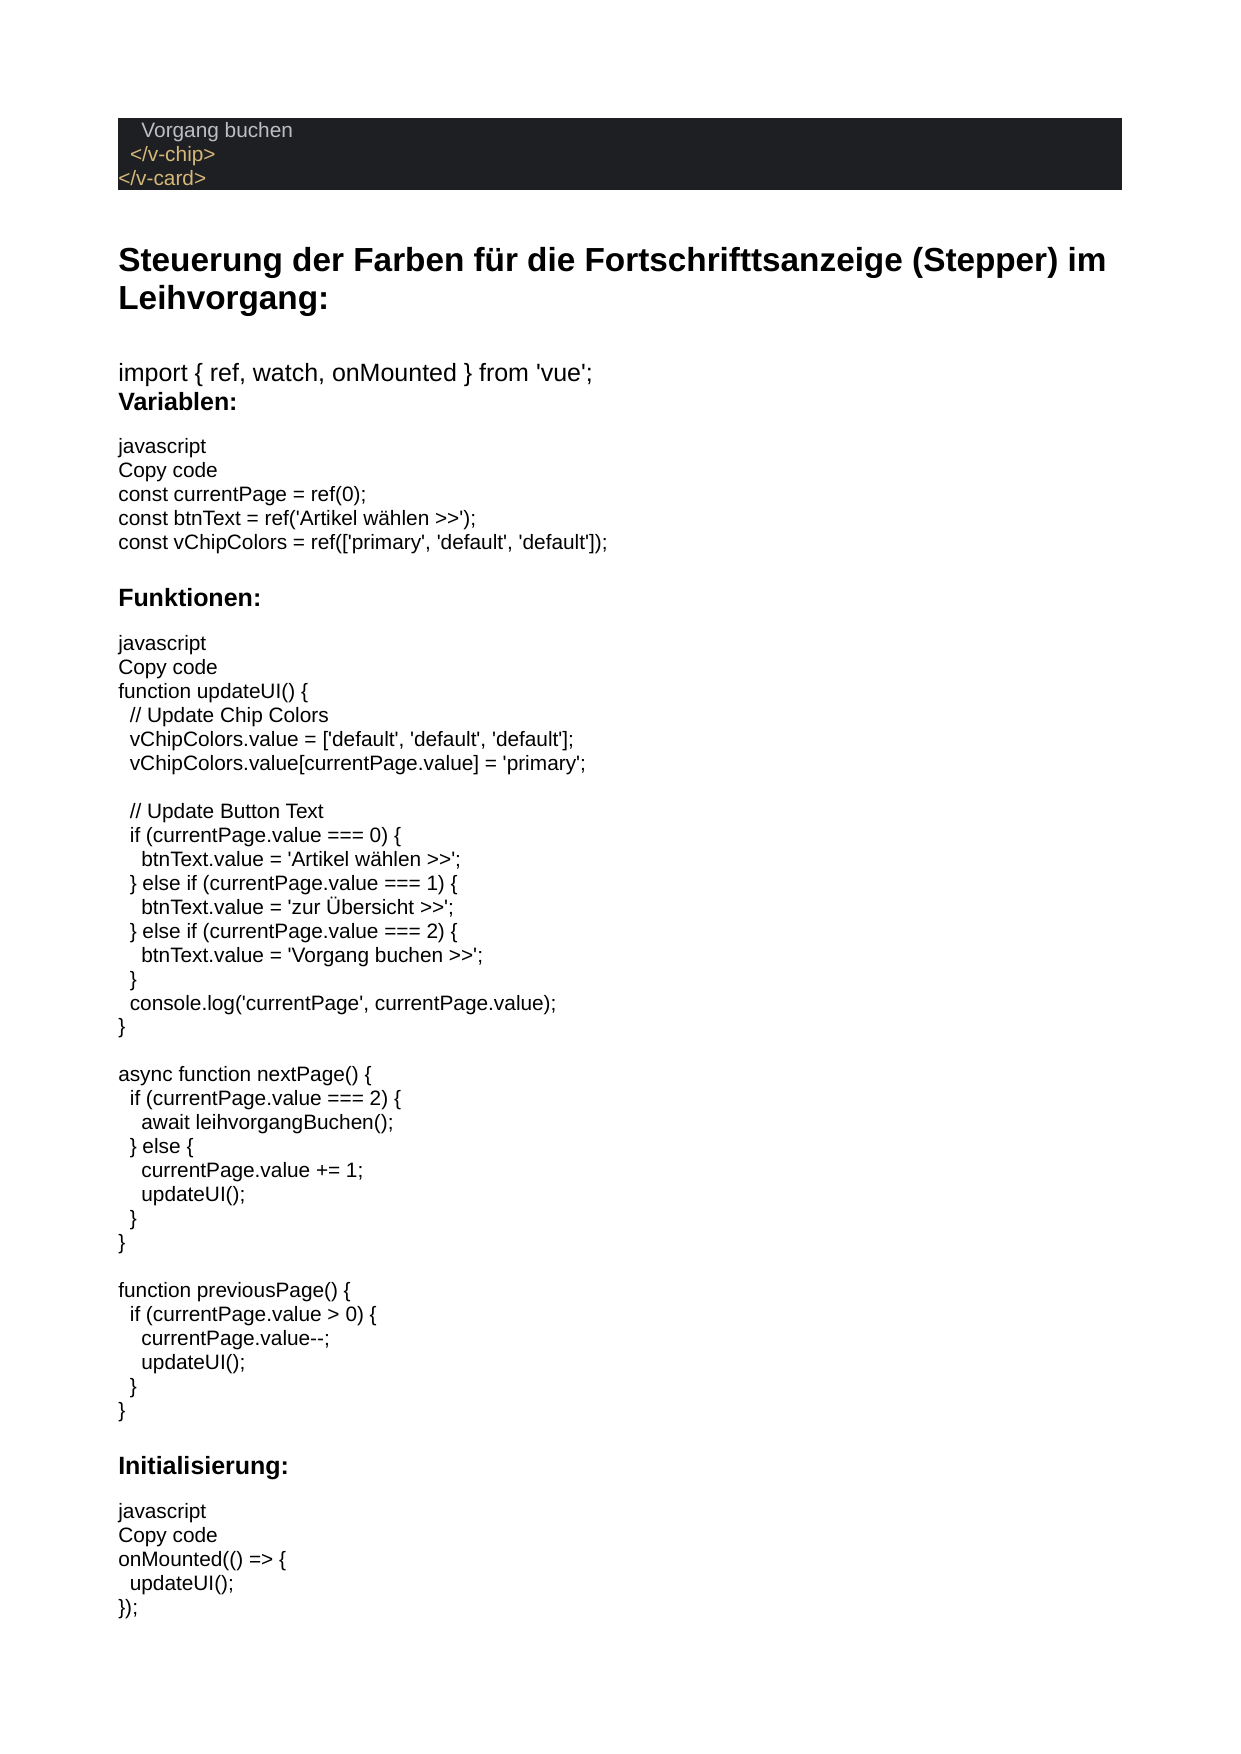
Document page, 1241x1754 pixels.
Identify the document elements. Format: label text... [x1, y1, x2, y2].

text } [118, 1398, 1122, 1422]
text } else if (currentPage.value === 2) { [118, 918, 1122, 942]
text // Update Button Text [118, 799, 1122, 823]
text const btnText = ref('Artikel wählen >>'); [118, 506, 1122, 530]
text const vChipColors = ref(['primary', 'default', 'default']); [118, 530, 1122, 554]
text Variablen: [118, 386, 1122, 415]
text Copy code [118, 655, 1122, 679]
text Vorgang buchen </v-chip> </v-card> [118, 118, 1122, 190]
text if (currentPage.value > 0) { [118, 1302, 1122, 1326]
text javascript [118, 631, 1122, 655]
text btnText.value = 'Vorgang buchen >>'; [118, 942, 1122, 966]
text javascript [118, 434, 1122, 458]
text Copy code [118, 458, 1122, 482]
text } [118, 966, 1122, 990]
text javascript [118, 1499, 1122, 1523]
text updateUI(); [118, 1350, 1122, 1374]
text function previousPage() { [118, 1278, 1122, 1302]
text btnText.value = 'zur Übersicht >>'; [118, 894, 1122, 918]
text } [118, 1206, 1122, 1230]
text } else if (currentPage.value === 1) { [118, 871, 1122, 894]
text vChipColors.value[currentPage.value] = 'primary'; [118, 751, 1122, 775]
text currentPage.value--; [118, 1326, 1122, 1350]
text // Update Chip Colors [118, 703, 1122, 727]
text if (currentPage.value === 0) { [118, 823, 1122, 847]
text Initialisierung: [118, 1451, 1122, 1480]
text btnText.value = 'Artikel wählen >>'; [118, 847, 1122, 871]
text Funktionen: [118, 583, 1122, 612]
text async function nextPage() { [118, 1062, 1122, 1086]
text Copy code [118, 1523, 1122, 1547]
text vChipColors.value = ['default', 'default', 'default']; [118, 727, 1122, 751]
text if (currentPage.value === 2) { [118, 1086, 1122, 1110]
text await leihvorgangBuchen(); [118, 1110, 1122, 1134]
text } [118, 1014, 1122, 1038]
text const currentPage = ref(0); [118, 482, 1122, 506]
text import { ref, watch, onMounted } from 'vue'; [118, 358, 1122, 386]
text currentPage.value += 1; [118, 1158, 1122, 1182]
text } [118, 1374, 1122, 1398]
text updateUI(); [118, 1571, 1122, 1594]
text function updateUI() { [118, 679, 1122, 703]
text console.log('currentPage', currentPage.value); [118, 990, 1122, 1014]
text onMounted(() => { [118, 1547, 1122, 1571]
text } else { [118, 1134, 1122, 1158]
text updateUI(); [118, 1182, 1122, 1206]
text }); [118, 1594, 1122, 1618]
text } [118, 1230, 1122, 1254]
subtitle Steuerung der Farben für die Fortschrifttsanzeige (Stepper) im Leihvorgang: [118, 239, 1122, 316]
